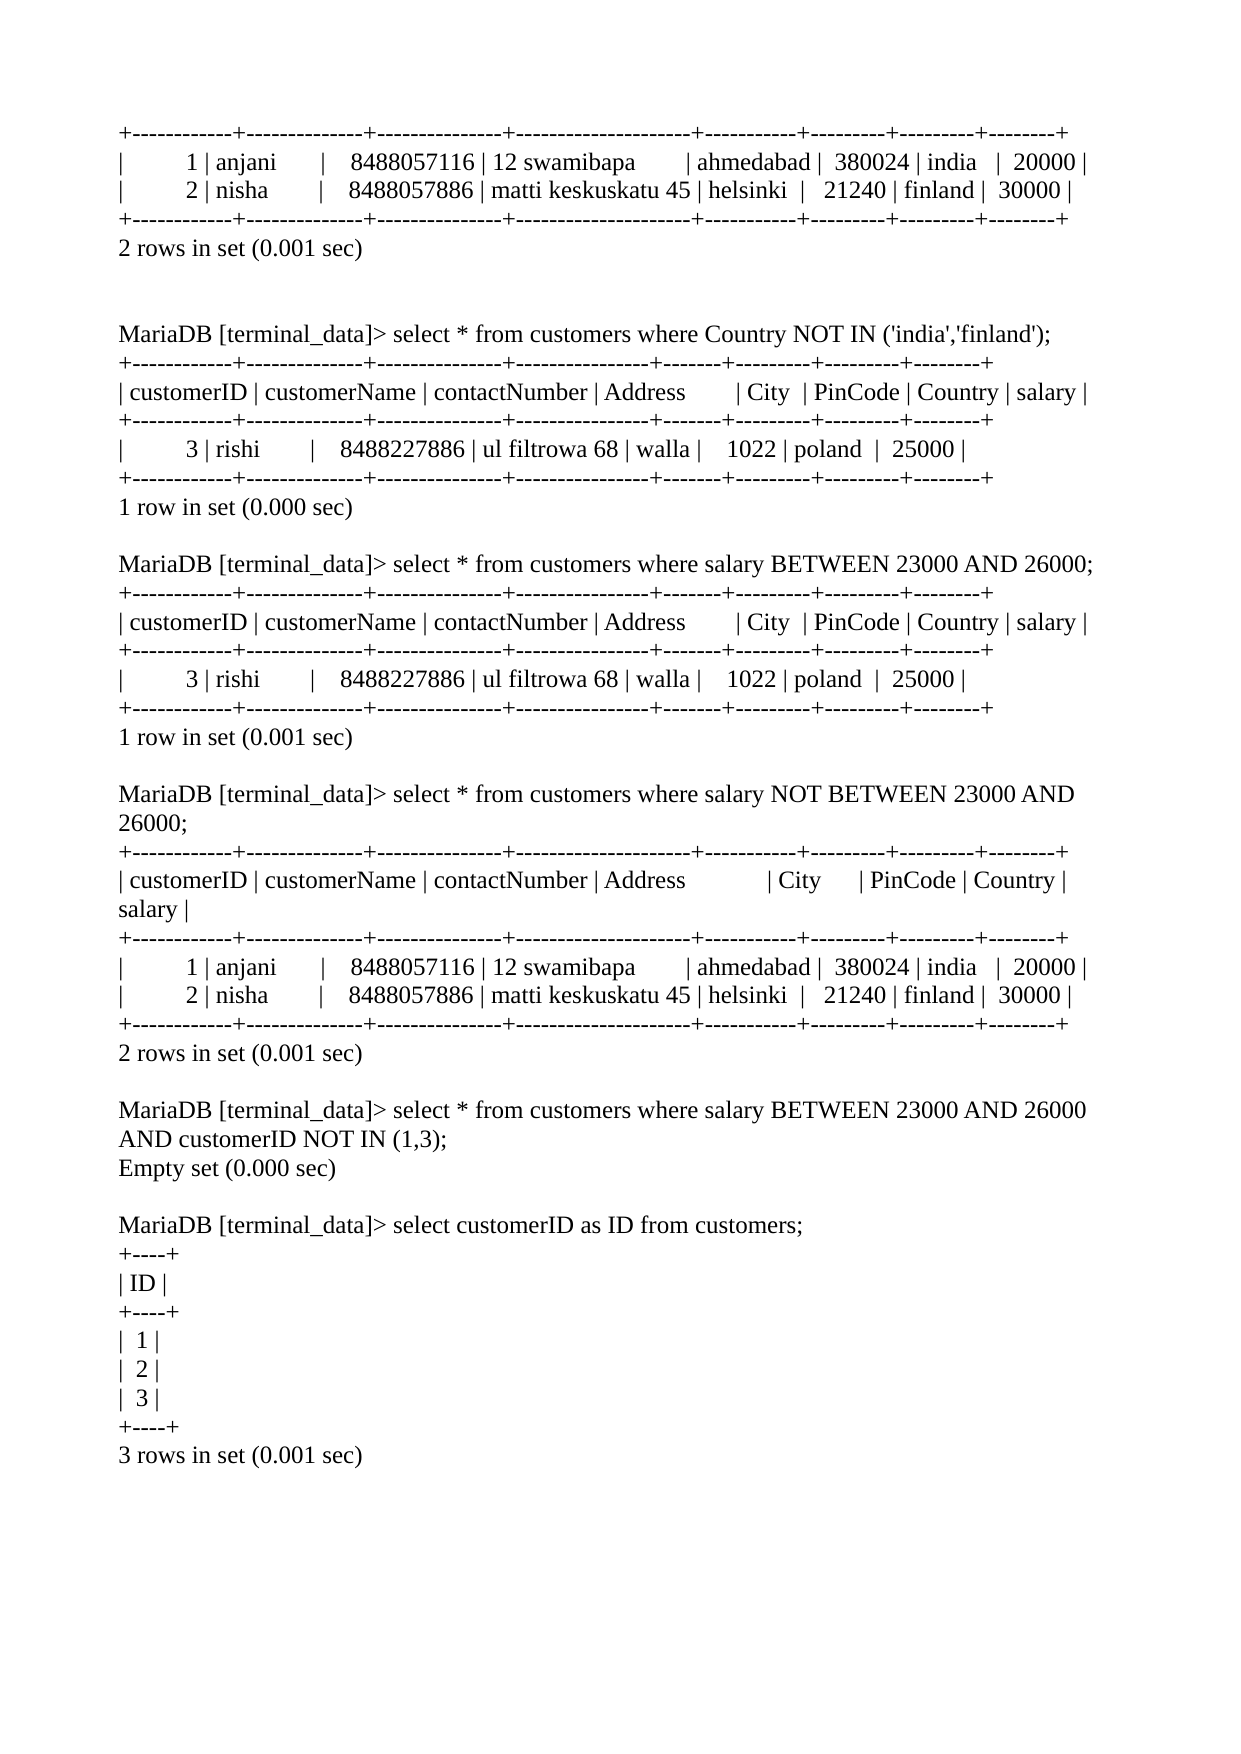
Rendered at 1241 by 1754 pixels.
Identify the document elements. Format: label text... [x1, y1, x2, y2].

text +------------+--------------+---------------+----------------+-------+---------+---------+--------+ [118, 578, 1122, 607]
text +------------+--------------+---------------+----------------+-------+---------+---------+--------+ [118, 463, 1122, 492]
text +------------+--------------+---------------+----------------+-------+---------+---------+--------+ [118, 636, 1122, 664]
text +------------+--------------+---------------+----------------+-------+---------+---------+--------+ [118, 406, 1122, 434]
text | 2 | nisha | 8488057886 | matti keskuskatu 45 | helsinki | 21240 | finland | 30000 | [118, 176, 1122, 204]
text 3 rows in set (0.001 sec) [118, 1441, 1122, 1469]
text +------------+--------------+---------------+---------------------+-----------+---------+---------+--------+ [118, 923, 1122, 952]
text +------------+--------------+---------------+---------------------+-----------+---------+---------+--------+ [118, 1009, 1122, 1038]
text | 2 | [118, 1354, 1122, 1383]
text 1 row in set (0.001 sec) [118, 722, 1122, 751]
text | ID | [118, 1268, 1122, 1297]
text | customerID | customerName | contactNumber | Address | City | PinCode | Country | salary | [118, 377, 1122, 406]
text +------------+--------------+---------------+---------------------+-----------+---------+---------+--------+ [118, 837, 1122, 866]
text MariaDB [terminal_data]> select * from customers where salary BETWEEN 23000 AND 26000 AND customerID NOT IN (1,3); [118, 1096, 1122, 1153]
text | 1 | [118, 1326, 1122, 1354]
text MariaDB [terminal_data]> select customerID as ID from customers; [118, 1211, 1122, 1239]
text MariaDB [terminal_data]> select * from customers where salary NOT BETWEEN 23000 AND 26000; [118, 779, 1122, 837]
text +----+ [118, 1239, 1122, 1268]
text +----+ [118, 1297, 1122, 1326]
text | 1 | anjani | 8488057116 | 12 swamibapa | ahmedabad | 380024 | india | 20000 | [118, 952, 1122, 981]
text 2 rows in set (0.001 sec) [118, 1038, 1122, 1067]
text | customerID | customerName | contactNumber | Address | City | PinCode | Country | salary | [118, 607, 1122, 636]
text MariaDB [terminal_data]> select * from customers where Country NOT IN ('india','finland'); [118, 319, 1122, 348]
text | 2 | nisha | 8488057886 | matti keskuskatu 45 | helsinki | 21240 | finland | 30000 | [118, 981, 1122, 1009]
text +----+ [118, 1412, 1122, 1441]
text | 1 | anjani | 8488057116 | 12 swamibapa | ahmedabad | 380024 | india | 20000 | [118, 147, 1122, 176]
text 2 rows in set (0.001 sec) [118, 233, 1122, 262]
text +------------+--------------+---------------+----------------+-------+---------+---------+--------+ [118, 348, 1122, 377]
text Empty set (0.000 sec) [118, 1153, 1122, 1182]
text | customerID | customerName | contactNumber | Address | City | PinCode | Country | salary | [118, 866, 1122, 923]
text MariaDB [terminal_data]> select * from customers where salary BETWEEN 23000 AND 26000; [118, 549, 1122, 578]
text 1 row in set (0.000 sec) [118, 492, 1122, 521]
text +------------+--------------+---------------+---------------------+-----------+---------+---------+--------+ [118, 204, 1122, 233]
text | 3 | rishi | 8488227886 | ul filtrowa 68 | walla | 1022 | poland | 25000 | [118, 434, 1122, 463]
text | 3 | rishi | 8488227886 | ul filtrowa 68 | walla | 1022 | poland | 25000 | [118, 664, 1122, 693]
text +------------+--------------+---------------+----------------+-------+---------+---------+--------+ [118, 693, 1122, 722]
text | 3 | [118, 1383, 1122, 1412]
text +------------+--------------+---------------+---------------------+-----------+---------+---------+--------+ [118, 118, 1122, 147]
